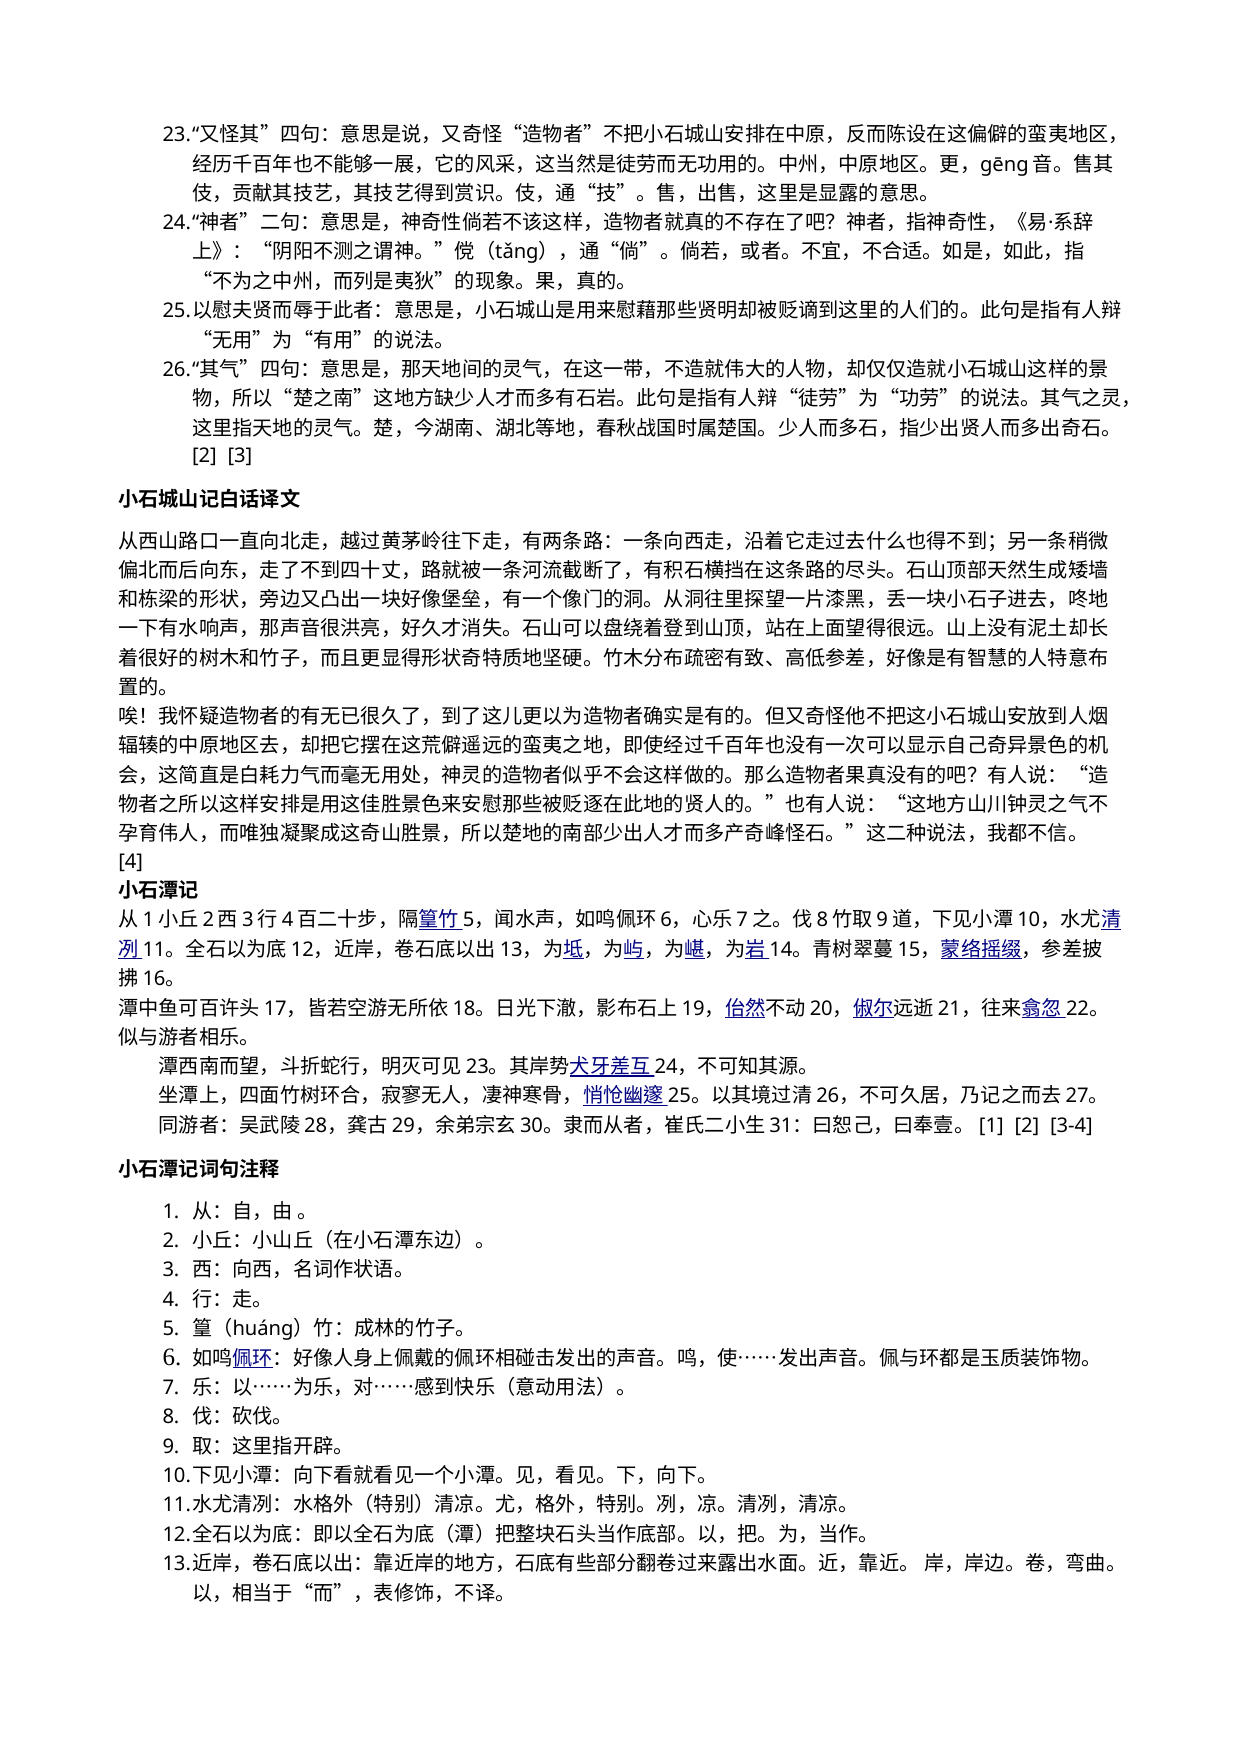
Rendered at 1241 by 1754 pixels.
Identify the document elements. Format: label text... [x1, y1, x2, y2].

subtitle 小石城山记白话译文 [118, 483, 1122, 512]
list 从：自，由 。 [162, 1194, 1122, 1224]
text 潭中鱼可百许头17，皆若空游无所依18。日光下澈，影布石上19，佁然不动20，俶尔远逝21，往来翕忽22。似与游者相乐。 潭西南而望，斗折蛇行，明灭可见23。其岸势犬牙差互24，不可知其源。 坐潭上，四面竹树环合，寂寥无人，凄神寒骨，悄怆幽邃25。以其境过清26，不可久居，乃记之而去27。 同游者：吴武陵28，龚古29，余弟宗玄30。隶而从者，崔氏二小生31：曰恕己，曰奉壹。 [1] [2] [3-4] [118, 991, 1122, 1138]
list 篁（huáng）竹：成林的竹子。 [162, 1312, 1122, 1341]
list “其气”四句：意思是，那天地间的灵气，在这一带，不造就伟大的人物，却仅仅造就小石城山这样的景物，所以“楚之南”这地方缺少人才而多有石岩。此句是指有人辩“徒劳”为“功劳”的说法。其气之灵，这里指天地的灵气。楚，今湖南、湖北等地，春秋战国时属楚国。少人而多石，指少出贤人而多出奇石。 [2] [3] [162, 353, 1122, 468]
subtitle 小石潭记词句注释 [118, 1153, 1122, 1182]
text 从1小丘2西3行4百二十步，隔篁竹5，闻水声，如鸣佩环6，心乐7之。伐8竹取9道，下见小潭10，水尤清冽11。全石以为底12，近岸，卷石底以出13，为坻，为屿，为嵁，为岩14。青树翠蔓15，蒙络摇缀，参差披拂16。 [118, 903, 1122, 991]
list “又怪其”四句：意思是说，又奇怪“造物者”不把小石城山安排在中原，反而陈设在这偏僻的蛮夷地区，经历千百年也不能够一展，它的风采，这当然是徒劳而无功用的。中州，中原地区。更，gēng音。售其伎，贡献其技艺，其技艺得到赏识。伎，通“技”。售，出售，这里是显露的意思。 [162, 118, 1122, 206]
list 乐：以……为乐，对……感到快乐（意动用法）。 [162, 1371, 1122, 1400]
text 从西山路口一直向北走，越过黄茅岭往下走，有两条路：一条向西走，沿着它走过去什么也得不到；另一条稍微偏北而后向东，走了不到四十丈，路就被一条河流截断了，有积石横挡在这条路的尽头。石山顶部天然生成矮墙和栋梁的形状，旁边又凸出一块好像堡垒，有一个像门的洞。从洞往里探望一片漆黑，丢一块小石子进去，咚地一下有水响声，那声音很洪亮，好久才消失。石山可以盘绕着登到山顶，站在上面望得很远。山上没有泥土却长着很好的树木和竹子，而且更显得形状奇特质地坚硬。竹木分布疏密有致、高低参差，好像是有智慧的人特意布置的。 [118, 524, 1122, 700]
list “神者”二句：意思是，神奇性倘若不该这样，造物者就真的不存在了吧？神者，指神奇性，《易·系辞上》：“阴阳不测之谓神。”傥（tǎng），通“倘”。倘若，或者。不宜，不合适。如是，如此，指“不为之中州，而列是夷狄”的现象。果，真的。 [162, 206, 1122, 294]
list 近岸，卷石底以出：靠近岸的地方，石底有些部分翻卷过来露出水面。近，靠近。 岸，岸边。卷，弯曲。以，相当于“而”，表修饰，不译。 [162, 1547, 1122, 1606]
list 如鸣佩环：好像人身上佩戴的佩环相碰击发出的声音。鸣，使……发出声音。佩与环都是玉质装饰物。 [162, 1341, 1122, 1371]
list 取：这里指开辟。 [162, 1429, 1122, 1459]
list 行：走。 [162, 1283, 1122, 1312]
list 水尤清冽：水格外（特别）清凉。尤，格外，特别。冽，凉。清冽，清凉。 [162, 1488, 1122, 1518]
list 下见小潭：向下看就看见一个小潭。见，看见。下，向下。 [162, 1459, 1122, 1488]
list 全石以为底：即以全石为底（潭）把整块石头当作底部。以，把。为，当作。 [162, 1518, 1122, 1547]
list 以慰夫贤而辱于此者：意思是，小石城山是用来慰藉那些贤明却被贬谪到这里的人们的。此句是指有人辩“无用”为“有用”的说法。 [162, 294, 1122, 353]
list 伐：砍伐。 [162, 1400, 1122, 1429]
text 唉！我怀疑造物者的有无已很久了，到了这儿更以为造物者确实是有的。但又奇怪他不把这小石城山安放到人烟辐辏的中原地区去，却把它摆在这荒僻遥远的蛮夷之地，即使经过千百年也没有一次可以显示自己奇异景色的机会，这简直是白耗力气而毫无用处，神灵的造物者似乎不会这样做的。那么造物者果真没有的吧？有人说：“造物者之所以这样安排是用这佳胜景色来安慰那些被贬逐在此地的贤人的。”也有人说：“这地方山川钟灵之气不孕育伟人，而唯独凝聚成这奇山胜景，所以楚地的南部少出人才而多产奇峰怪石。”这二种说法，我都不信。 [4] [118, 700, 1122, 874]
list 西：向西，名词作状语。 [162, 1253, 1122, 1283]
text 小石潭记 [118, 874, 1122, 903]
list 小丘：小山丘（在小石潭东边）。 [162, 1224, 1122, 1253]
